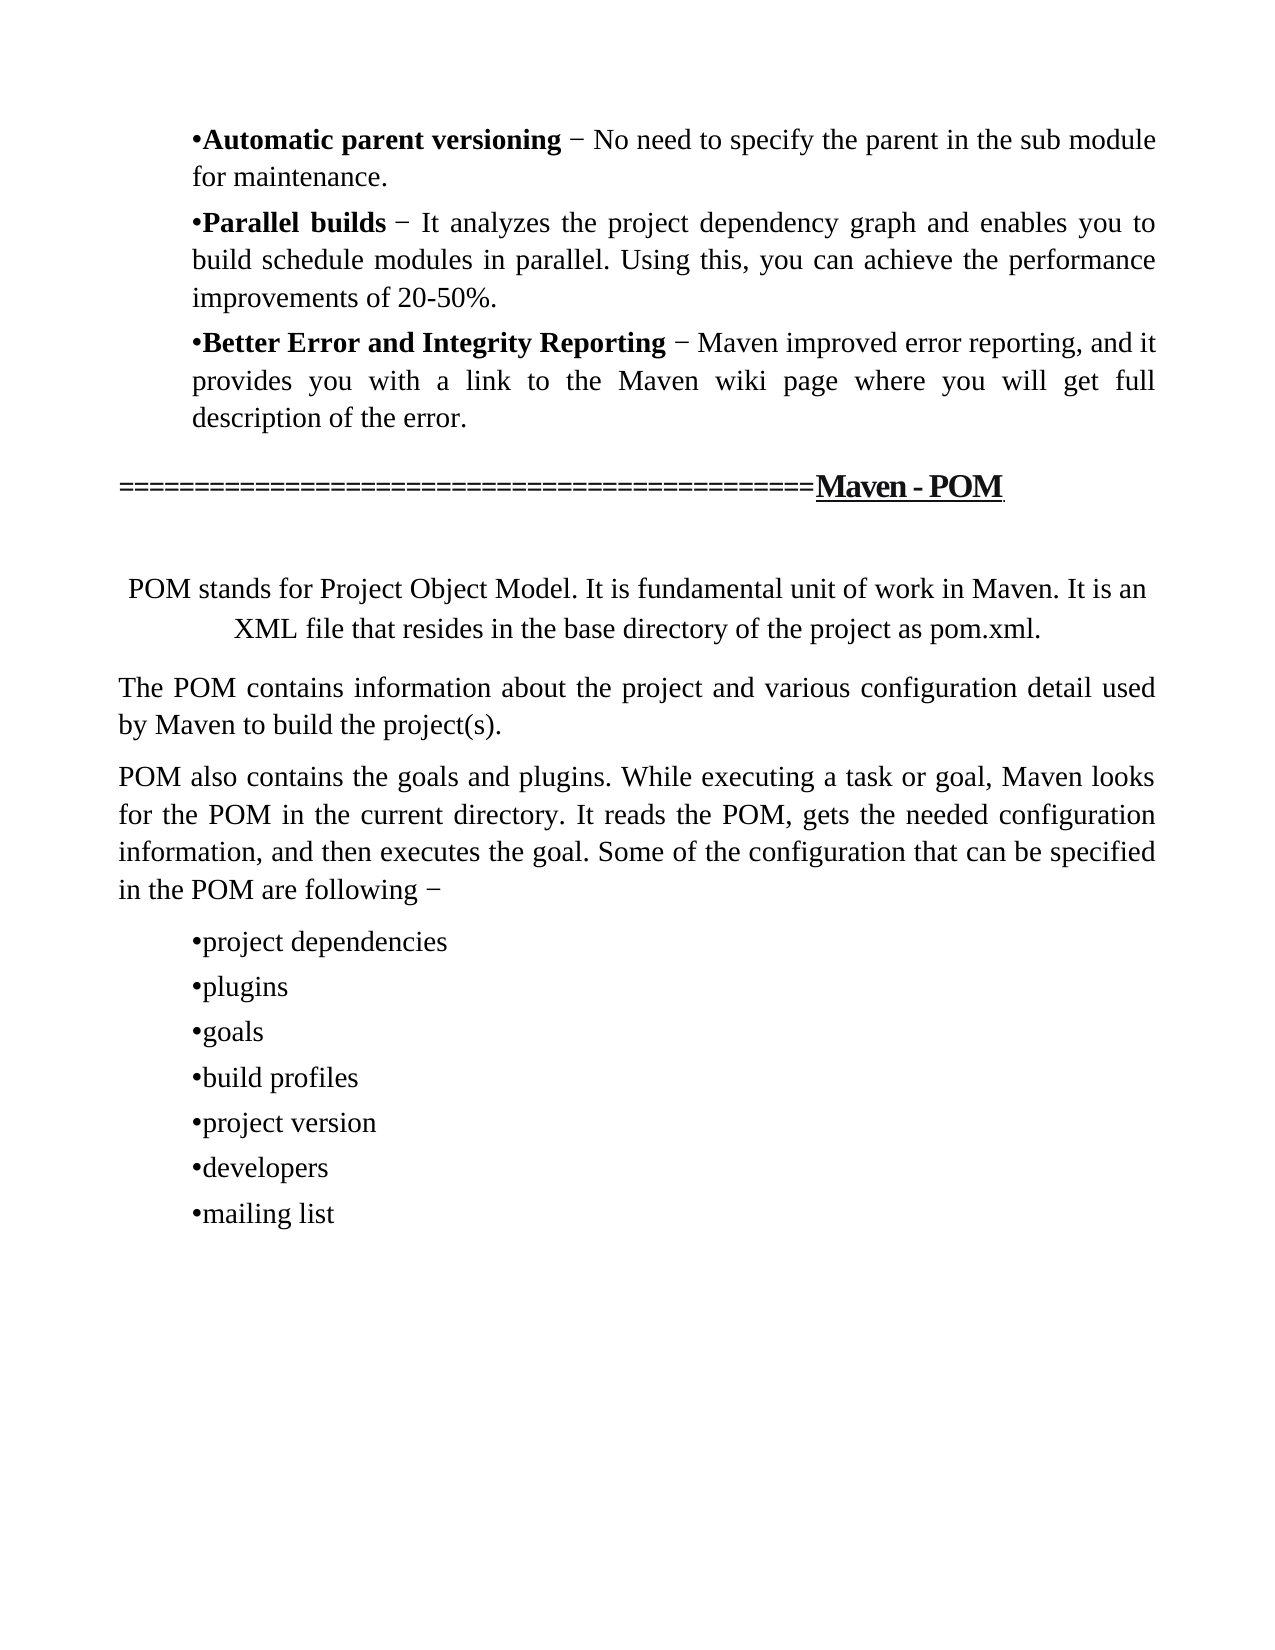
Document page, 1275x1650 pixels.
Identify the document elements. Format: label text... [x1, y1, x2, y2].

list goals [118, 1011, 1157, 1048]
list project version [118, 1101, 1157, 1139]
list developers [118, 1147, 1157, 1184]
list build profiles [118, 1056, 1157, 1093]
list project dependencies [118, 920, 1157, 957]
list Automatic parent versioning − No need to specify the parent in the sub module for maintenance. [118, 118, 1157, 193]
subtitle ==============================================Maven - POM [118, 467, 1157, 506]
list Parallel builds − It analyzes the project dependency graph and enables you to build schedule modules in parallel. Using this, you can achieve the performance improvements of 20-50%. [118, 201, 1157, 313]
list mailing list [118, 1192, 1157, 1229]
text POM stands for Project Object Model. It is fundamental unit of work in Maven. It is an XML file that resides in the base directory of the project as pom.xml. [118, 571, 1157, 644]
text POM also contains the goals and plugins. While executing a task or goal, Maven looks for the POM in the current directory. It reads the POM, gets the needed configuration information, and then executes the goal. Some of the configuration that can be specified in the POM are following − [118, 755, 1157, 905]
list plugins [118, 965, 1157, 1003]
text The POM contains information about the project and various configuration detail used by Maven to build the project(s). [118, 666, 1157, 741]
list Better Error and Integrity Reporting − Maven improved error reporting, and it provides you with a link to the Maven wiki page where you will get full description of the error. [118, 321, 1157, 434]
